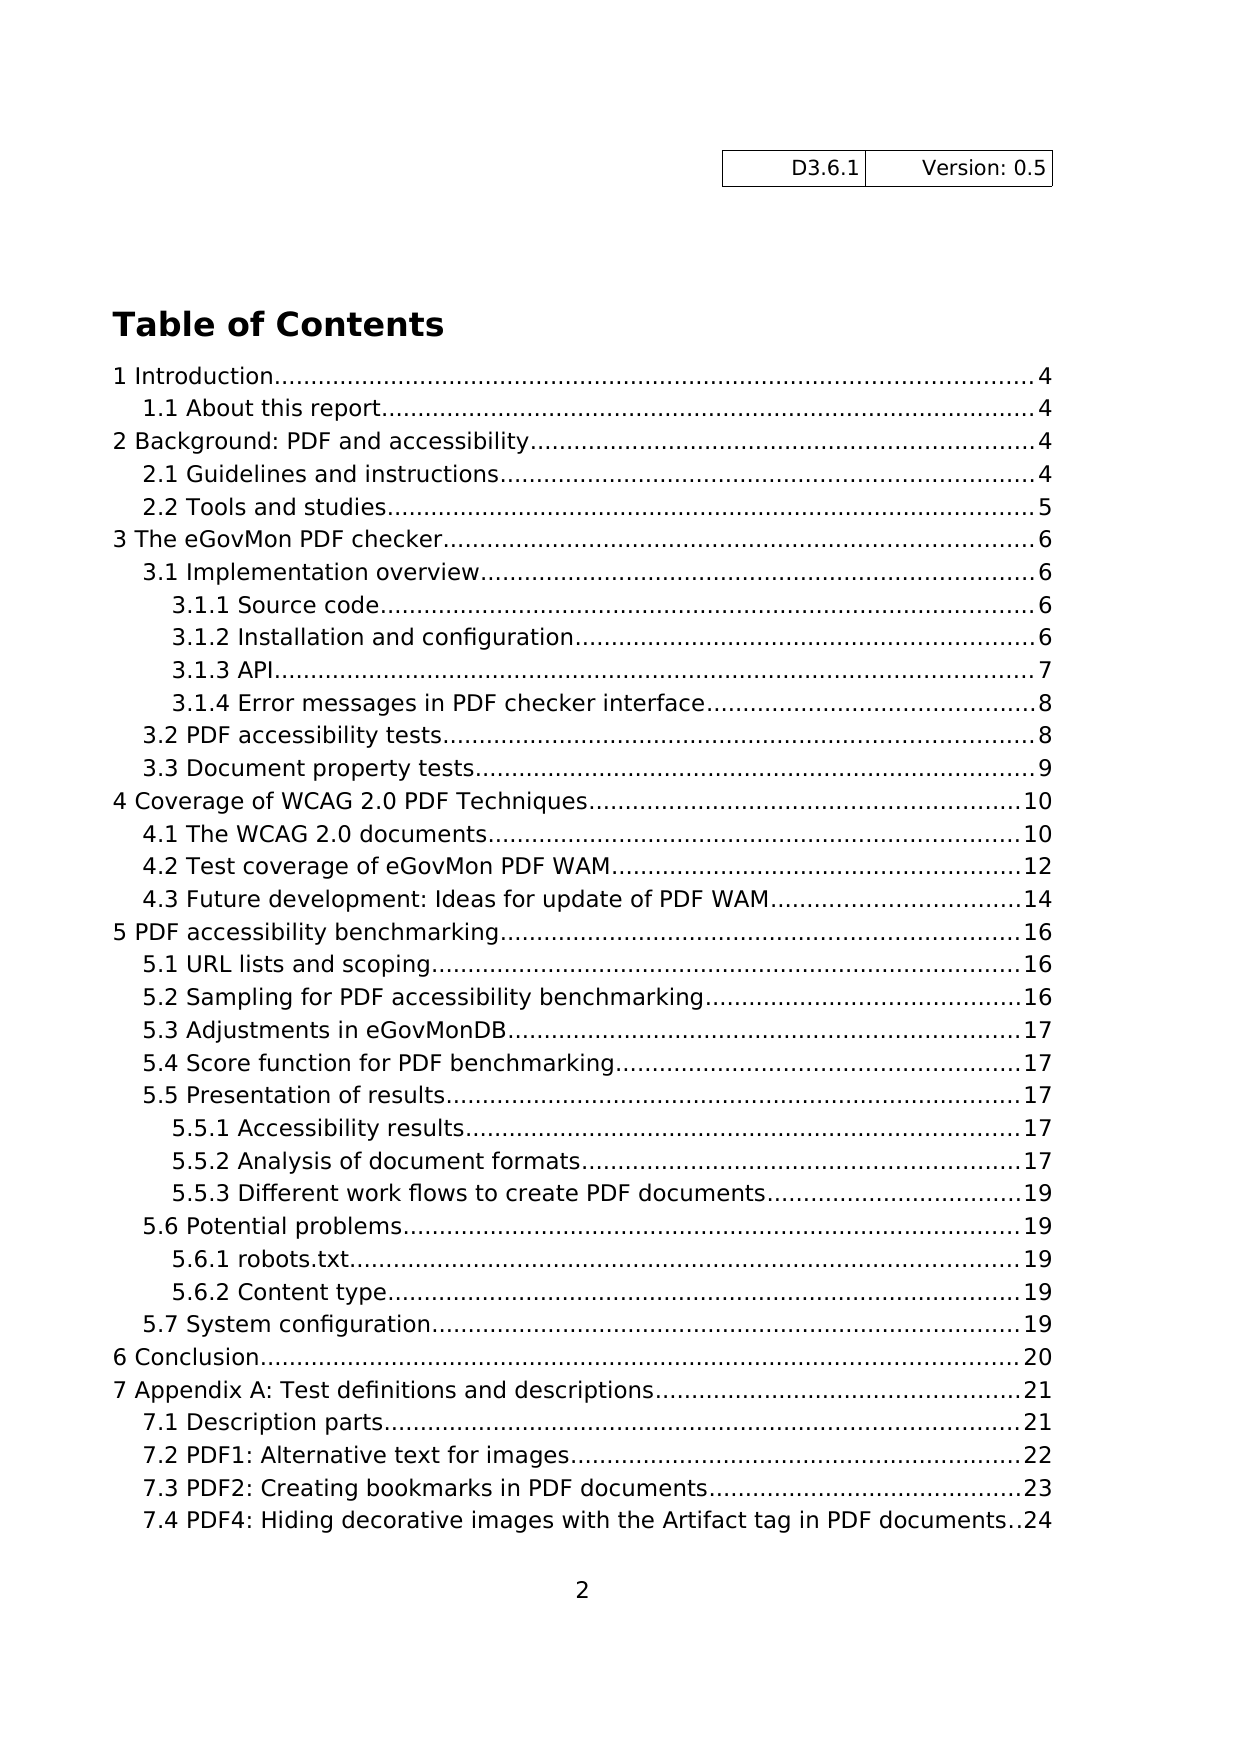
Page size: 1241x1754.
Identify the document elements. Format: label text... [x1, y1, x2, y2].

text 7.3 PDF2: Creating bookmarks in PDF documents 23 [142, 1475, 1053, 1502]
text 5.6.2 Content type 19 [171, 1279, 1053, 1305]
text 5.5.1 Accessibility results 17 [171, 1115, 1053, 1142]
text 7.1 Description parts 21 [142, 1409, 1053, 1436]
text 3.3 Document property tests 9 [142, 755, 1053, 782]
text 5.7 System configuration 19 [142, 1311, 1053, 1338]
text 3.1 Implementation overview 6 [142, 559, 1053, 586]
text 2.2 Tools and studies 5 [142, 494, 1053, 520]
text 5.5 Presentation of results 17 [142, 1082, 1053, 1109]
text 5.3 Adjustments in eGovMonDB 17 [142, 1017, 1053, 1044]
text 5.6.1 robots.txt 19 [171, 1246, 1053, 1273]
text 5.4 Score function for PDF benchmarking 17 [142, 1050, 1053, 1076]
text 1 Introduction 4 [112, 363, 1053, 389]
text 2.1 Guidelines and instructions 4 [142, 461, 1053, 488]
text 5.5.3 Different work flows to create PDF documents 19 [171, 1181, 1053, 1207]
text 3 The eGovMon PDF checker 6 [112, 526, 1053, 553]
text 7 Appendix A: Test definitions and descriptions 21 [112, 1377, 1053, 1403]
text 1.1 About this report 4 [142, 396, 1053, 422]
text 4.1 The WCAG 2.0 documents 10 [142, 821, 1053, 847]
text 4 Coverage of WCAG 2.0 PDF Techniques 10 [112, 788, 1053, 815]
subtitle Table of Contents [112, 306, 1053, 344]
text 3.1.3 API 7 [171, 657, 1053, 684]
text 3.2 PDF accessibility tests 8 [142, 723, 1053, 749]
text 3.1.1 Source code 6 [171, 592, 1053, 618]
text 5.5.2 Analysis of document formats 17 [171, 1148, 1053, 1174]
text 7.4 PDF4: Hiding decorative images with the Artifact tag in PDF documents 24 [142, 1508, 1053, 1534]
text 2 Background: PDF and accessibility 4 [112, 428, 1053, 455]
text 5.2 Sampling for PDF accessibility benchmarking 16 [142, 984, 1053, 1011]
text 5 PDF accessibility benchmarking 16 [112, 919, 1053, 946]
text 6 Conclusion 20 [112, 1344, 1053, 1371]
text 7.2 PDF1: Alternative text for images 22 [142, 1442, 1053, 1469]
text 4.2 Test coverage of eGovMon PDF WAM 12 [142, 853, 1053, 880]
text 3.1.4 Error messages in PDF checker interface 8 [171, 690, 1053, 717]
text 5.1 URL lists and scoping 16 [142, 952, 1053, 978]
text 5.6 Potential problems 19 [142, 1213, 1053, 1240]
text 3.1.2 Installation and configuration 6 [171, 624, 1053, 651]
text 4.3 Future development: Ideas for update of PDF WAM 14 [142, 886, 1053, 913]
